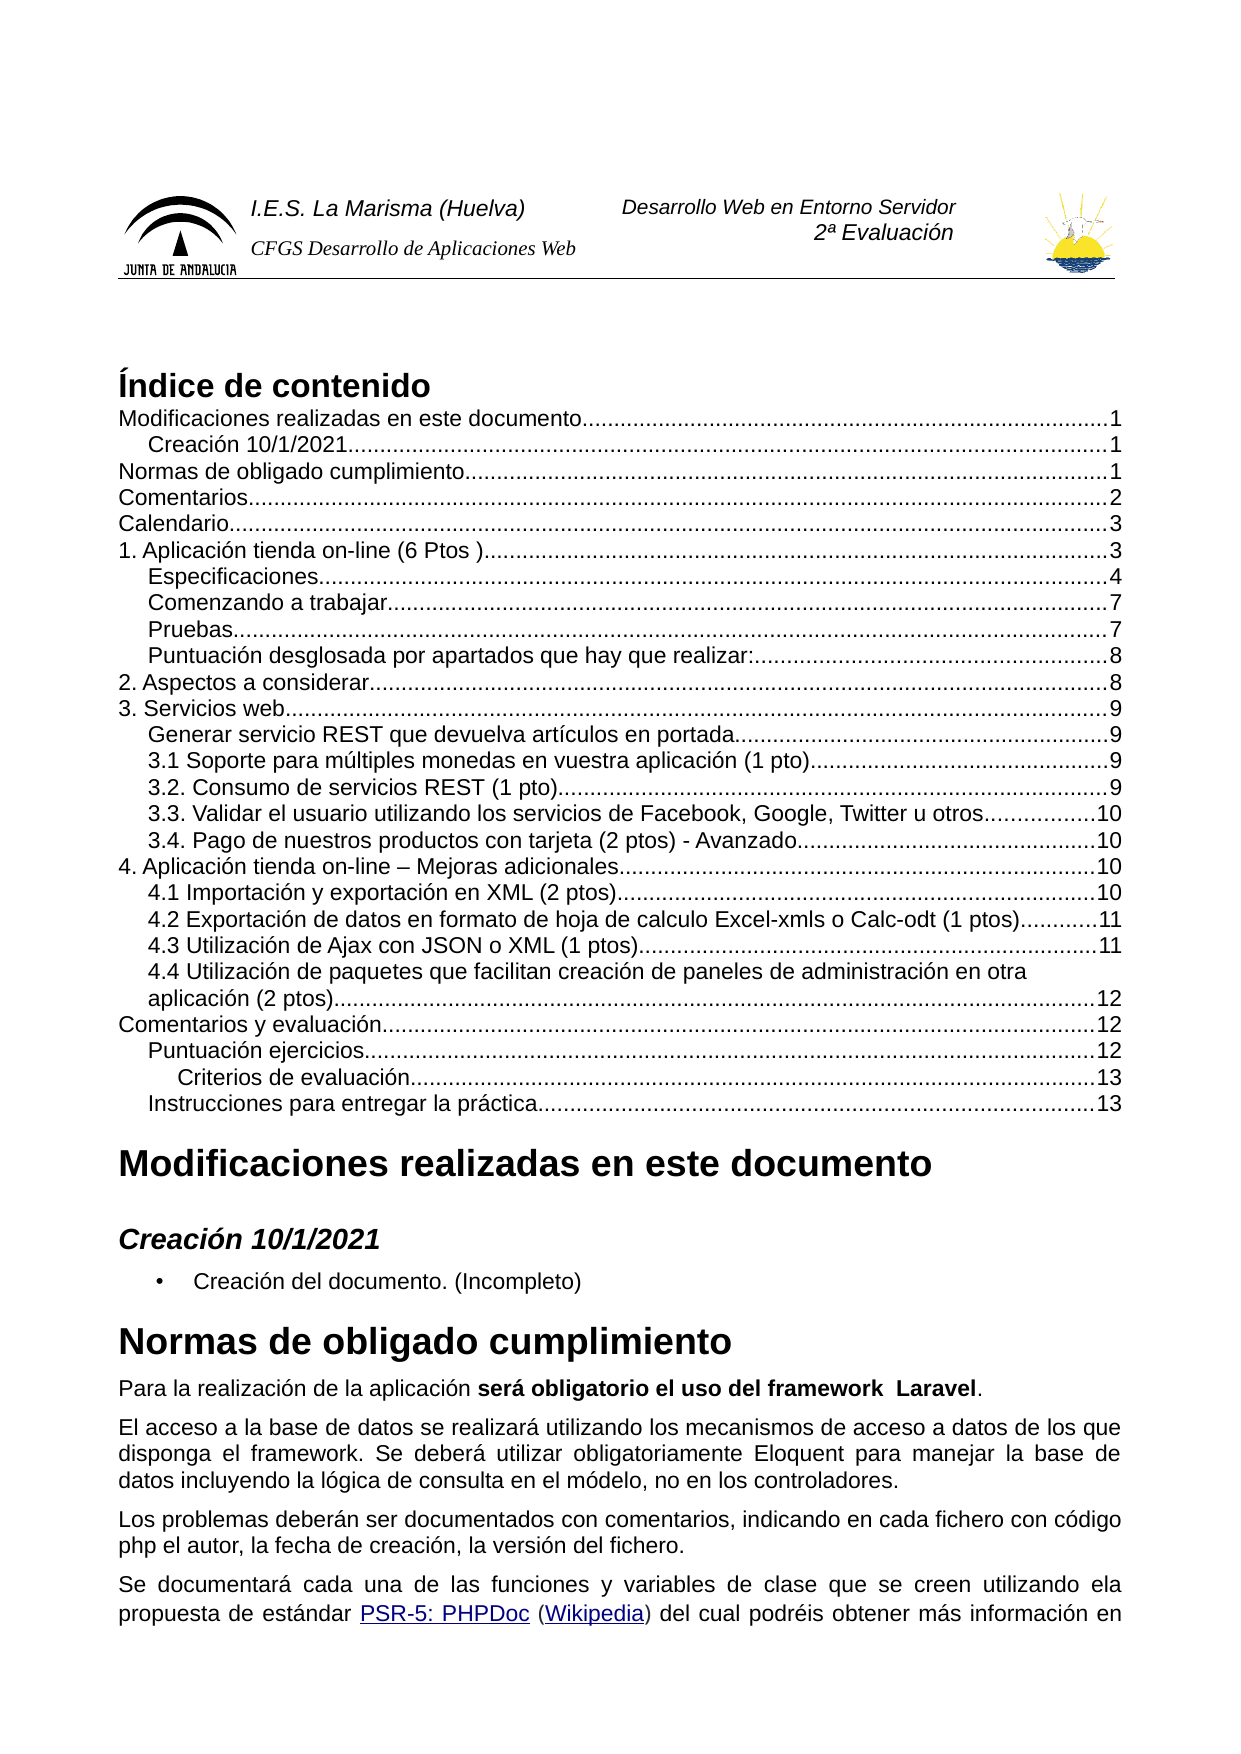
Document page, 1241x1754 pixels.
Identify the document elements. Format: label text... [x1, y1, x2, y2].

subtitle Normas de obligado cumplimiento [118, 1319, 1122, 1363]
text 4.3 Utilización de Ajax con JSON o XML (1 ptos) 11 [148, 932, 1122, 958]
picture [1043, 192, 1114, 276]
text El acceso a la base de datos se realizará utilizando los mecanismos de acceso a datos de los que disponga el framework. Se deberá utilizar obligatoriamente Eloquent para manejar la base de datos incluyendo la lógica de consulta en el módelo, no en los controladores. [118, 1414, 1122, 1493]
text Normas de obligado cumplimiento 1 [118, 458, 1122, 484]
text Los problemas deberán ser documentados con comentarios, indicando en cada fichero con código php el autor, la fecha de creación, la versión del fichero. [118, 1506, 1122, 1558]
text Instrucciones para entregar la práctica 13 [148, 1090, 1122, 1116]
text 4.4 Utilización de paquetes que facilitan creación de paneles de administración en otra aplicación (2 ptos) 12 [148, 958, 1122, 1011]
text Para la realización de la aplicación será obligatorio el uso del framework Laravel. [118, 1375, 1122, 1401]
text 2. Aspectos a considerar 8 [118, 668, 1122, 695]
text Puntuación desglosada por apartados que hay que realizar: 8 [148, 642, 1122, 668]
text 4.2 Exportación de datos en formato de hoja de calculo Excel-xmls o Calc-odt (1 ptos) 11 [148, 906, 1122, 932]
text Comentarios y evaluación 12 [118, 1011, 1122, 1037]
text 4.1 Importación y exportación en XML (2 ptos) 10 [148, 879, 1122, 906]
text Calendario 3 [118, 510, 1122, 537]
text Criterios de evaluación 13 [177, 1064, 1122, 1090]
text 3.4. Pago de nuestros productos con tarjeta (2 ptos) - Avanzado 10 [148, 827, 1122, 853]
text 3.2. Consumo de servicios REST (1 pto) 9 [148, 774, 1122, 800]
text Puntuación ejercicios 12 [148, 1037, 1122, 1064]
text 3. Servicios web 9 [118, 695, 1122, 721]
text Generar servicio REST que devuelva artículos en portada 9 [148, 721, 1122, 747]
text 4. Aplicación tienda on-line – Mejoras adicionales 10 [118, 853, 1122, 879]
text Comenzando a trabajar 7 [148, 589, 1122, 616]
text 3.1 Soporte para múltiples monedas en vuestra aplicación (1 pto) 9 [148, 747, 1122, 774]
text Modificaciones realizadas en este documento 1 [118, 405, 1122, 431]
text Comentarios 2 [118, 484, 1122, 510]
subtitle Creación 10/1/2021 [118, 1222, 1122, 1256]
text Especificaciones 4 [148, 563, 1122, 589]
text Pruebas 7 [148, 616, 1122, 642]
text 1. Aplicación tienda on-line (6 Ptos ) 3 [118, 537, 1122, 563]
list Creación del documento. (Incompleto) [156, 1268, 1122, 1294]
subtitle Modificaciones realizadas en este documento [118, 1141, 1122, 1184]
text Se documentará cada una de las funciones y variables de clase que se creen utilizando ela propuesta de estándar PSR-5: PHPDoc (Wikipedia) del cual podréis obtener más información en [118, 1571, 1122, 1628]
text 3.3. Validar el usuario utilizando los servicios de Facebook, Google, Twitter u otros 10 [148, 800, 1122, 827]
text Creación 10/1/2021 1 [148, 431, 1122, 458]
subtitle Índice de contenido [118, 366, 1122, 405]
